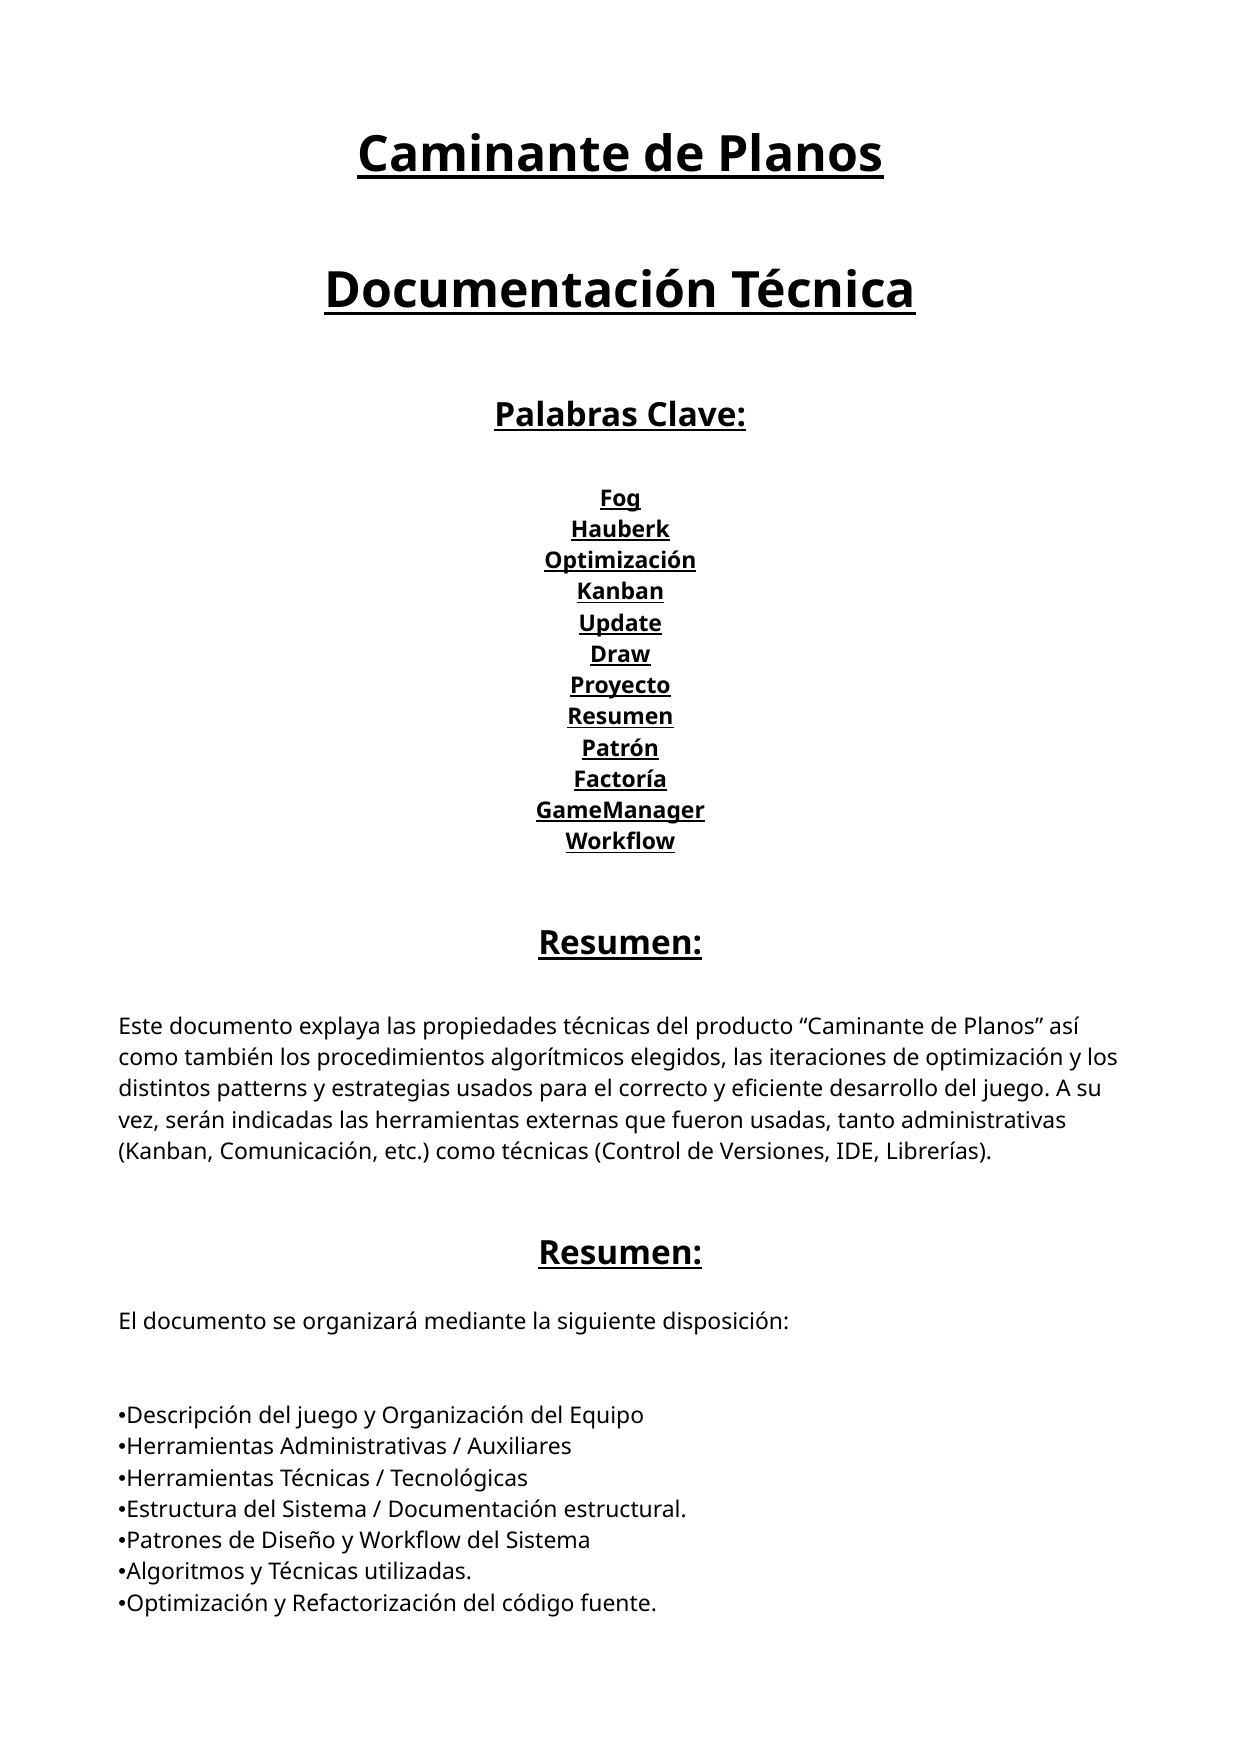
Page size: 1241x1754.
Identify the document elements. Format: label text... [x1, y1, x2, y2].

list Herramientas Administrativas / Auxiliares [118, 1430, 1122, 1461]
text Optimización Kanban [118, 544, 1122, 606]
text Update [118, 606, 1122, 638]
list Estructura del Sistema / Documentación estructural. [118, 1493, 1122, 1524]
list Algoritmos y Técnicas utilizadas. [118, 1555, 1122, 1586]
text Resumen: [118, 919, 1122, 964]
text GameManager [118, 794, 1122, 825]
text Resumen [118, 700, 1122, 731]
list Patrones de Diseño y Workflow del Sistema [118, 1524, 1122, 1555]
text Patrón [118, 731, 1122, 763]
text El documento se organizará mediante la siguiente disposición: [118, 1305, 1122, 1336]
text Documentación Técnica [118, 254, 1122, 322]
text Draw [118, 638, 1122, 669]
text Caminante de Planos [118, 118, 1122, 186]
list Herramientas Técnicas / Tecnológicas [118, 1461, 1122, 1493]
list Optimización y Refactorización del código fuente. [118, 1586, 1122, 1618]
text Este documento explaya las propiedades técnicas del producto “Caminante de Planos” así como también los procedimientos algorítmicos elegidos, las iteraciones de optimización y los distintos patterns y estrategias usados para el correcto y eficiente desarrollo del juego. A su vez, serán indicadas las herramientas externas que fueron usadas, tanto administrativas (Kanban, Comunicación, etc.) como técnicas (Control de Versiones, IDE, Librerías). [118, 1010, 1122, 1166]
text Palabras Clave: [118, 391, 1122, 436]
list Descripción del juego y Organización del Equipo [118, 1399, 1122, 1430]
text Hauberk [118, 513, 1122, 544]
text Proyecto [118, 669, 1122, 700]
text Factoría [118, 763, 1122, 794]
text Workflow [118, 825, 1122, 856]
text Fog [118, 481, 1122, 513]
text Resumen: [118, 1228, 1122, 1274]
